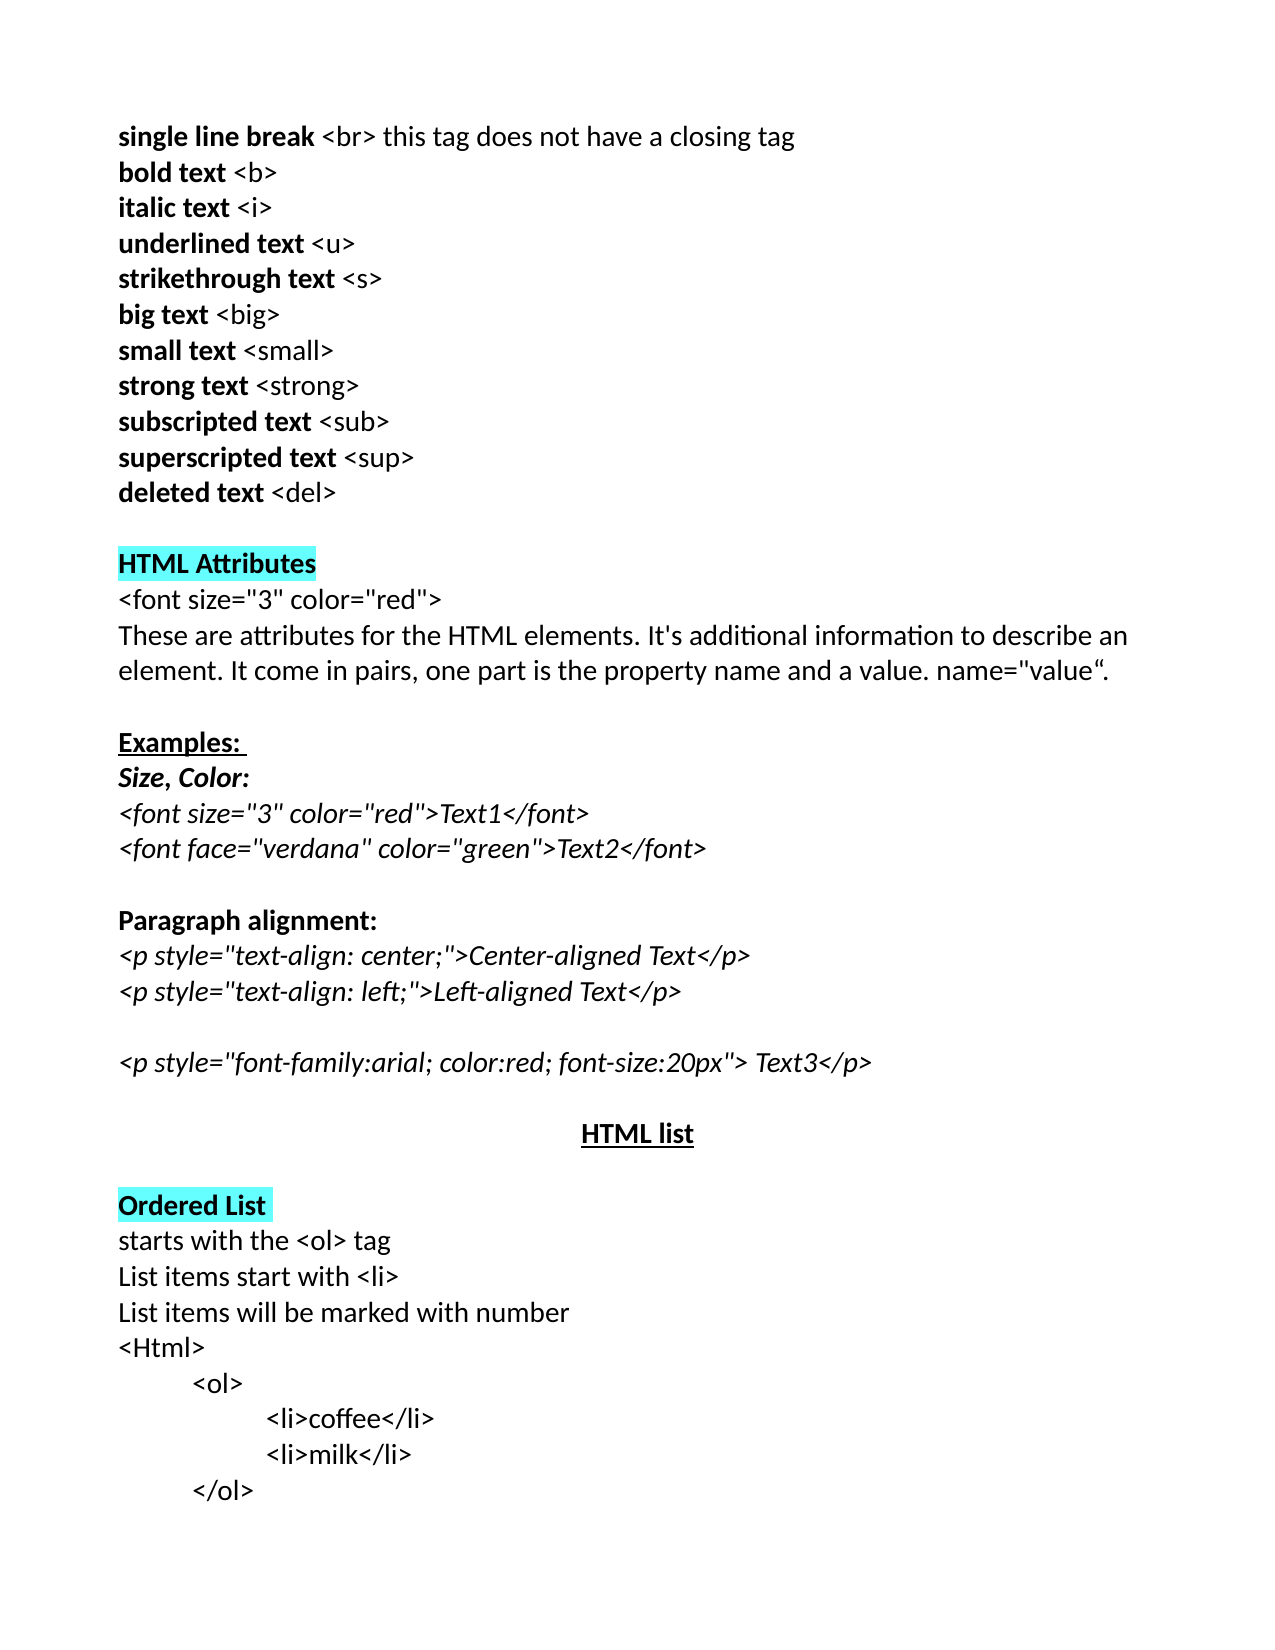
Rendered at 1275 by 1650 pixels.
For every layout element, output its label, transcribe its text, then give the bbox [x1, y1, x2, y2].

text italic text <i> [118, 189, 1157, 225]
text </ol> [118, 1472, 1157, 1507]
text Size, Color: [118, 759, 1157, 795]
text Paragraph alignment: [118, 902, 1157, 937]
text <p style="text-align: left;">Left-aligned Text</p> [118, 973, 1157, 1009]
text Ordered List [118, 1187, 1157, 1222]
text small text <small> [118, 332, 1157, 367]
text List items start with <li> [118, 1258, 1157, 1294]
text HTML Attributes [118, 546, 1157, 581]
text List items will be marked with number [118, 1294, 1157, 1329]
text <Html> [118, 1329, 1157, 1365]
text <li>coffee</li> [118, 1401, 1157, 1436]
text big text <big> [118, 296, 1157, 332]
text strong text <strong> [118, 367, 1157, 403]
text <ol> [118, 1365, 1157, 1401]
text <p style="text-align: center;">Center-aligned Text</p> [118, 937, 1157, 973]
text subscripted text <sub> [118, 403, 1157, 439]
text single line break <br> this tag does not have a closing tag [118, 118, 1157, 154]
text superscripted text <sup> [118, 439, 1157, 474]
text deleted text <del> [118, 474, 1157, 510]
text <font size="3" color="red">Text1</font> [118, 795, 1157, 831]
text underlined text <u> [118, 225, 1157, 261]
text bold text <b> [118, 154, 1157, 189]
text <font face="verdana" color="green">Text2</font> [118, 831, 1157, 866]
text <li>milk</li> [118, 1436, 1157, 1472]
text HTML list [118, 1116, 1157, 1151]
text Examples: [118, 724, 1157, 759]
text strikethrough text <s> [118, 261, 1157, 296]
text starts with the <ol> tag [118, 1222, 1157, 1258]
text <font size="3" color="red"> [118, 581, 1157, 617]
text <p style="font-family:arial; color:red; font-size:20px"> Text3</p> [118, 1044, 1157, 1080]
text These are attributes for the HTML elements. It's additional information to describe an element. It come in pairs, one part is the property name and a value. name="value“. [118, 617, 1157, 688]
